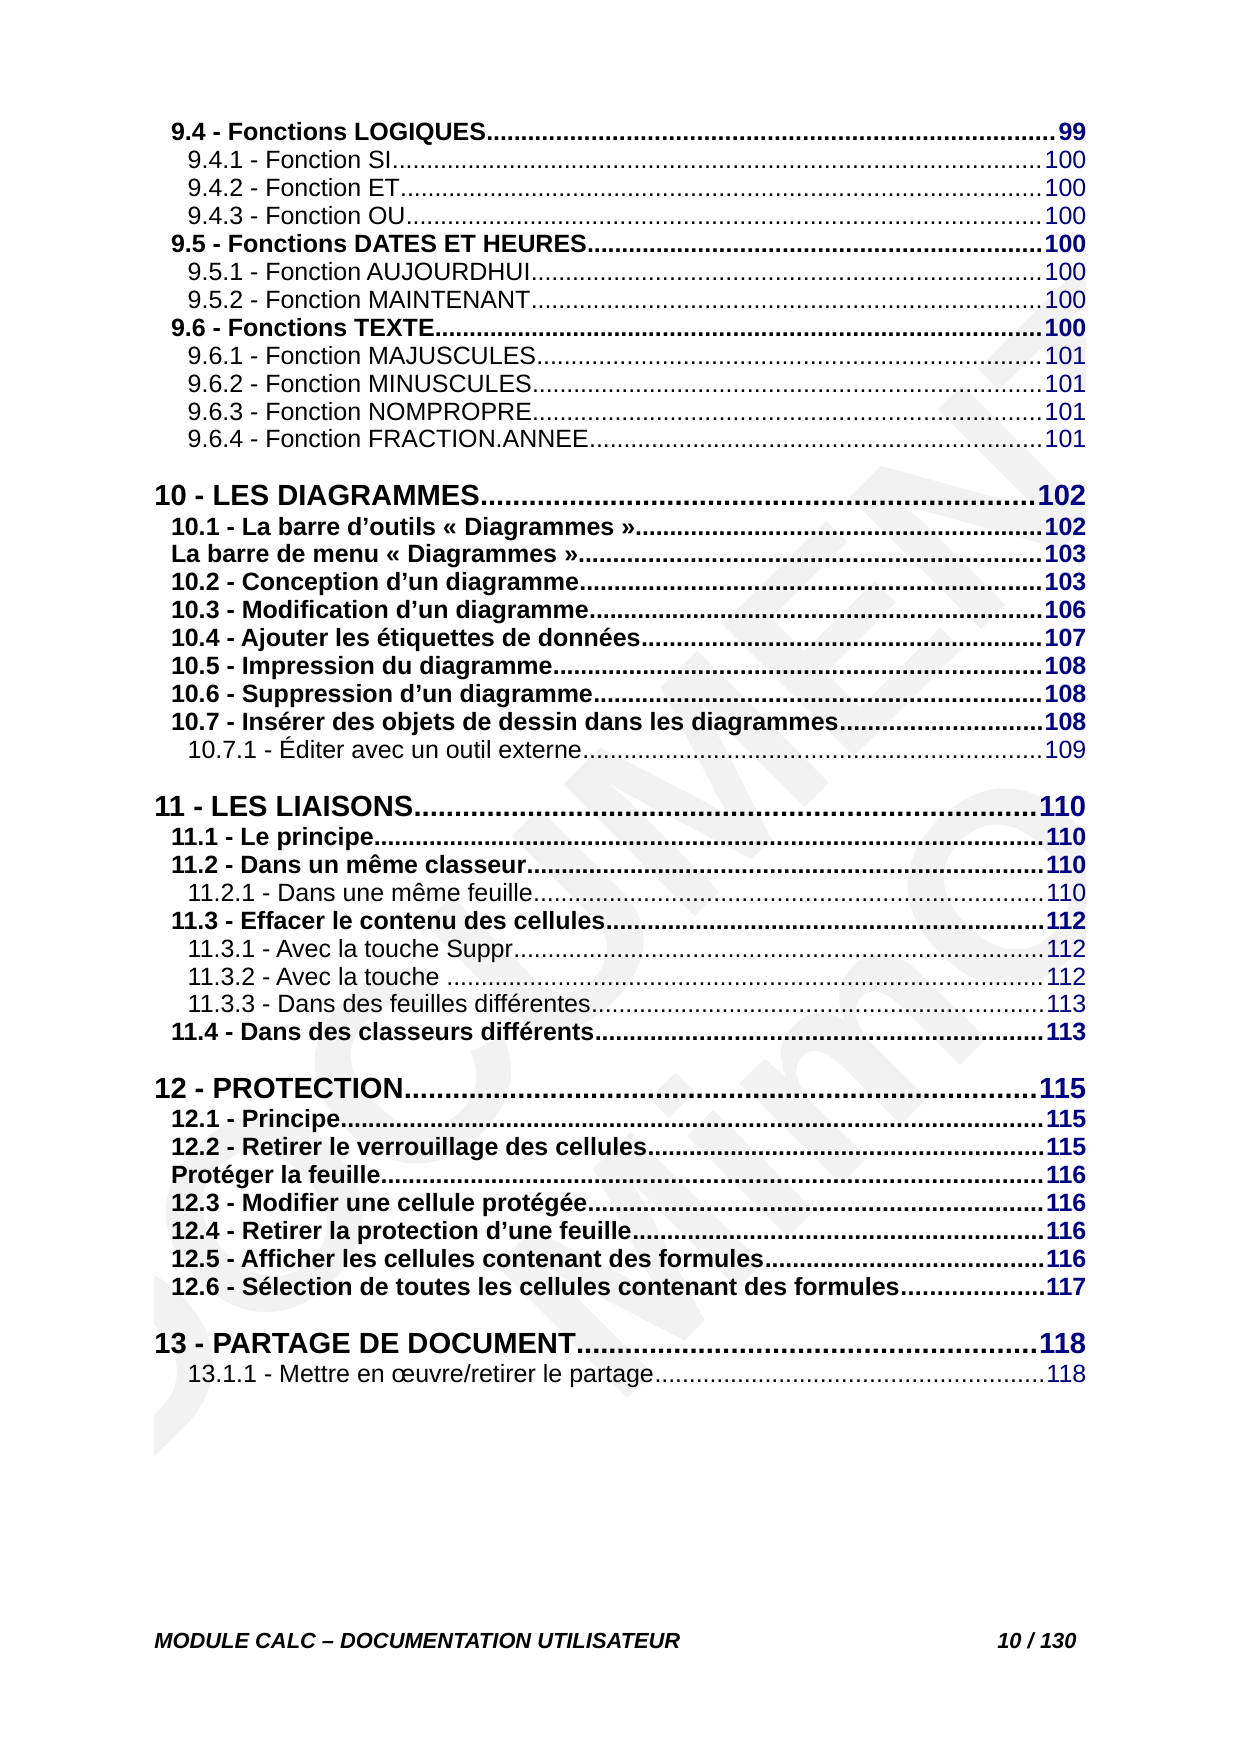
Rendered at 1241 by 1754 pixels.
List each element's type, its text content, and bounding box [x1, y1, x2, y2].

text 13 - PARTAGE DE DOCUMENT 118 [154, 1327, 1086, 1359]
text 9.6.2 - Fonction MINUSCULES 101 [187, 369, 1086, 397]
text 11.2.1 - Dans une même feuille 110 [187, 878, 1086, 906]
text 9.5.1 - Fonction AUJOURDHUI 100 [187, 258, 1086, 286]
text 11.4 - Dans des classeurs différents 113 [171, 1018, 1086, 1046]
text 9.5 - Fonctions DATES ET HEURES 100 [171, 230, 1086, 258]
text 9.6.4 - Fonction FRACTION.ANNEE 101 [187, 425, 1086, 453]
text 12.2 - Retirer le verrouillage des cellules 115 [171, 1133, 1086, 1161]
text 9.4.3 - Fonction OU 100 [187, 202, 1086, 230]
text 11.1 - Le principe 110 [171, 823, 1086, 851]
text La barre de menu « Diagrammes » 103 [171, 540, 1086, 568]
text 12.5 - Afficher les cellules contenant des formules 116 [171, 1245, 1086, 1273]
text Protéger la feuille 116 [171, 1161, 1086, 1189]
text 11.3 - Effacer le contenu des cellules 112 [171, 906, 1086, 934]
text 9.6 - Fonctions TEXTE 100 [171, 313, 1086, 341]
text 10.3 - Modification d’un diagramme 106 [171, 596, 1086, 624]
text 12.3 - Modifier une cellule protégée 116 [171, 1189, 1086, 1217]
text 10.6 - Suppression d’un diagramme 108 [171, 680, 1086, 708]
text 10.5 - Impression du diagramme 108 [171, 652, 1086, 680]
text 10 - Les diagrammes 102 [154, 479, 1086, 512]
text 12.6 - Sélection de toutes les cellules contenant des formules 117 [171, 1273, 1086, 1301]
text 9.5.2 - Fonction MAINTENANT 100 [187, 286, 1086, 313]
text 10.4 - Ajouter les étiquettes de données 107 [171, 624, 1086, 652]
text 12.1 - Principe 115 [171, 1105, 1086, 1133]
text 11.2 - Dans un même classeur 110 [171, 851, 1086, 878]
text 9.6.3 - Fonction NOMPROPRE 101 [187, 397, 1086, 425]
text 10.7.1 - Éditer avec un outil externe 109 [187, 736, 1086, 763]
text 11 - Les liaisons 110 [154, 789, 1086, 822]
text 13.1.1 - Mettre en œuvre/retirer le partage 118 [187, 1360, 1086, 1388]
text 9.4.1 - Fonction SI 100 [187, 146, 1086, 174]
text 11.3.3 - Dans des feuilles différentes 113 [187, 990, 1086, 1018]
text 9.4.2 - Fonction ET 100 [187, 174, 1086, 202]
text 9.6.1 - Fonction MAJUSCULES 101 [187, 341, 1086, 369]
text 10.1 - La barre d’outils « Diagrammes » 102 [171, 512, 1086, 540]
text 11.3.1 - Avec la touche Suppr 112 [187, 934, 1086, 962]
text 11.3.2 - Avec la touche 112 [187, 962, 1086, 990]
text 10.7 - Insérer des objets de dessin dans les diagrammes 108 [171, 708, 1086, 736]
text 12 - Protection 115 [154, 1072, 1086, 1104]
text 10.2 - Conception d’un diagramme 103 [171, 568, 1086, 596]
text 12.4 - Retirer la protection d’une feuille 116 [171, 1217, 1086, 1245]
text 9.4 - Fonctions LOGIQUES 99 [171, 118, 1086, 146]
